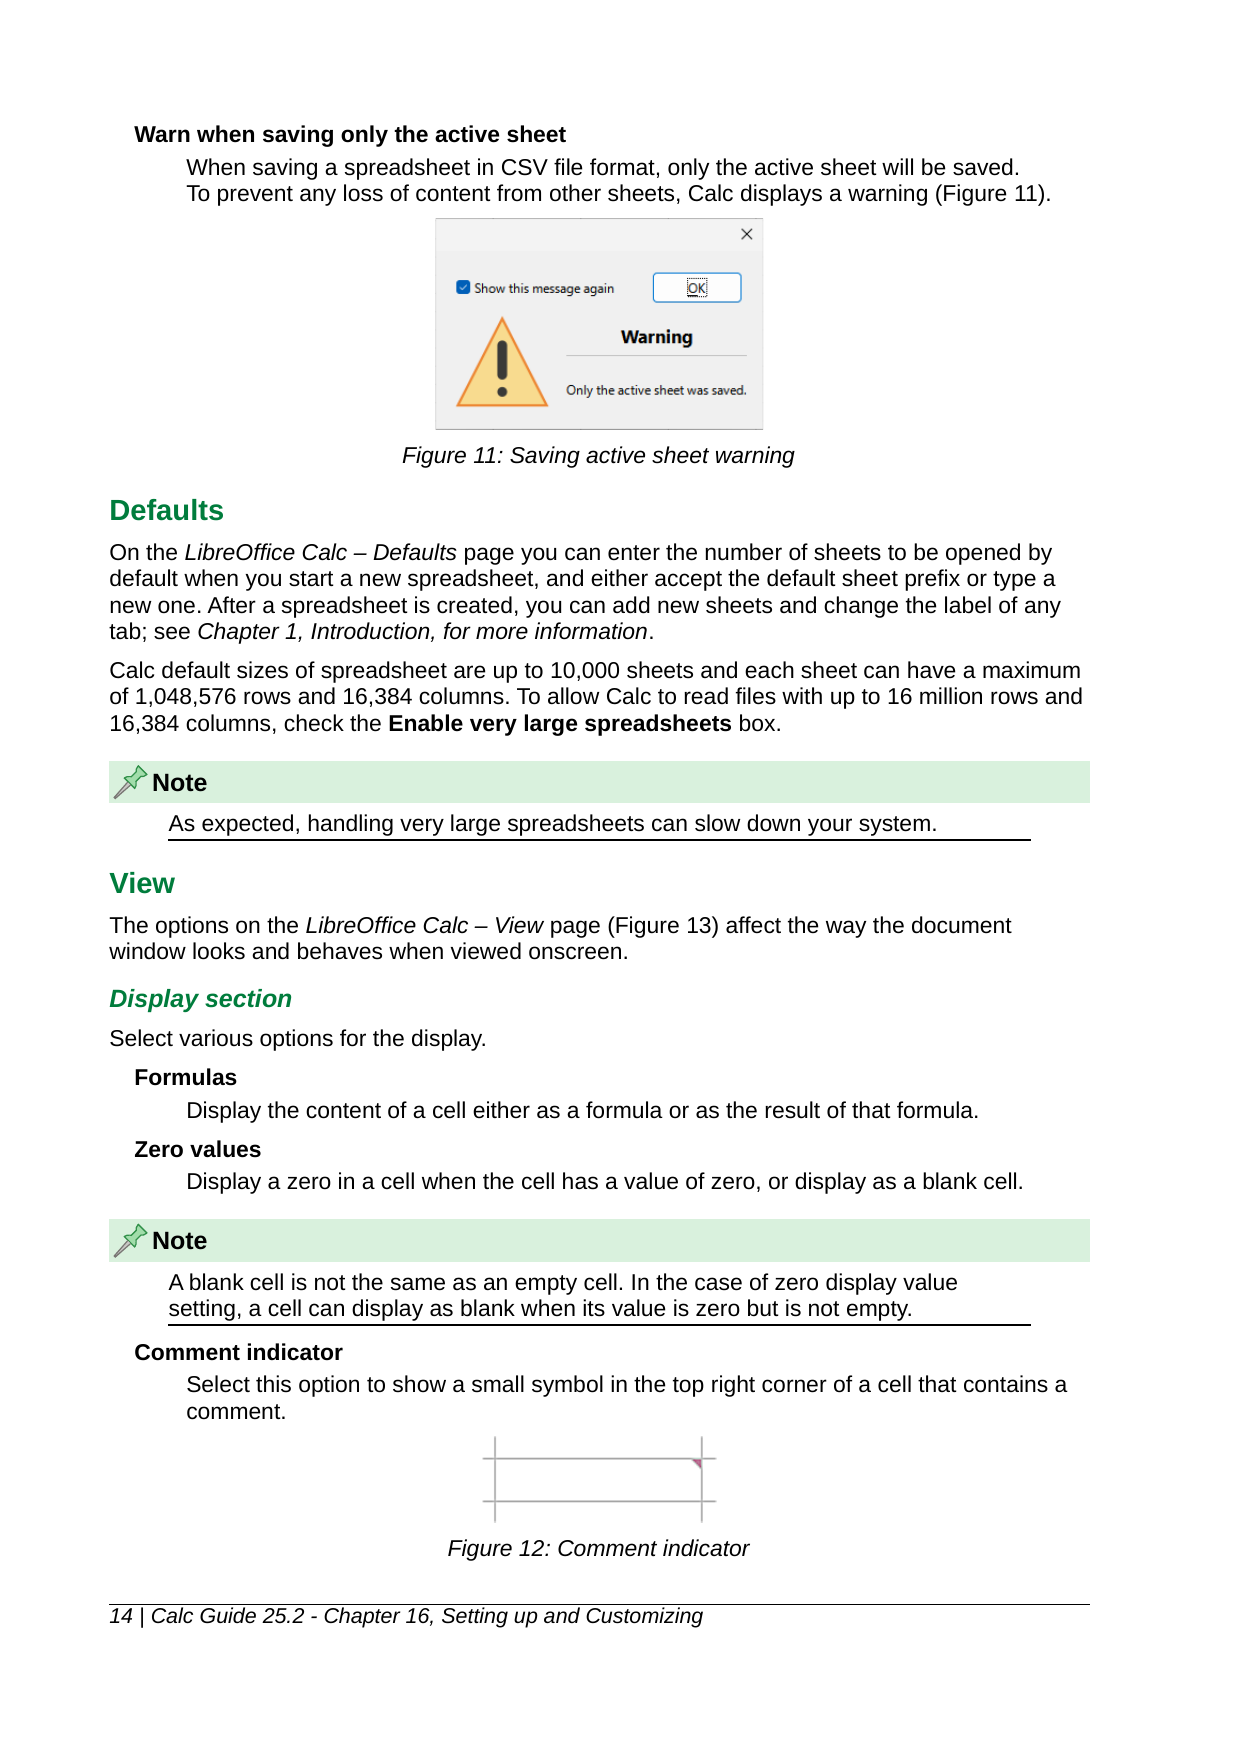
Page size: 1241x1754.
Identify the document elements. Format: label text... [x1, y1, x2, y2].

text Figure 12: Comment indicator [447, 1535, 752, 1561]
subtitle Note [109, 1219, 1090, 1262]
picture [482, 1436, 717, 1523]
text Formulas [134, 1064, 1090, 1091]
subtitle Note [151, 761, 1090, 803]
subtitle Display section [109, 984, 1090, 1013]
list Select various options for the display. [109, 1025, 1090, 1052]
text Figure 11: Saving active sheet warning [402, 442, 797, 468]
subtitle Defaults [109, 493, 1090, 527]
text The options on the LibreOffice Calc – View page (Figure 13) affect the way the document window looks and behaves when viewed onscreen. [109, 912, 1090, 965]
subtitle View [109, 866, 1090, 899]
text Display the content of a cell either as a formula or as the result of that formula. [186, 1097, 1090, 1123]
text On the LibreOffice Calc – Defaults page you can enter the number of sheets to be opened by default when you start a new spreadsheet, and either accept the default sheet prefix or type a new one. After a spreadsheet is created, you can add new sheets and change the label of any tab; see Chapter 1, Introduction, for more information. [109, 539, 1090, 644]
text A blank cell is not the same as an empty cell. In the case of zero display value setting, a cell can display as blank when its value is zero but is not empty. [168, 1268, 1031, 1324]
text Select this option to show a small symbol in the top right corner of a cell that contains a comment. [186, 1371, 1090, 1424]
text Warn when saving only the active sheet [134, 121, 1090, 147]
picture [435, 218, 764, 430]
text As expected, handling very large spreadsheets can slow down your system. [168, 810, 1031, 839]
text Display a zero in a cell when the cell has a value of zero, or display as a blank cell. [186, 1168, 1090, 1194]
text Calc default sizes of spreadsheet are up to 10,000 sheets and each sheet can have a maximum of 1,048,576 rows and 16,384 columns. To allow Calc to read files with up to 16 million rows and 16,384 columns, check the Enable very large spreadsheets box. [109, 657, 1090, 736]
text Comment indicator [134, 1339, 1090, 1365]
text When saving a spreadsheet in CSV file format, only the active sheet will be saved. To prevent any loss of content from other sheets, Calc displays a warning (Figure 11). [186, 154, 1090, 206]
text Zero values [134, 1136, 1090, 1162]
